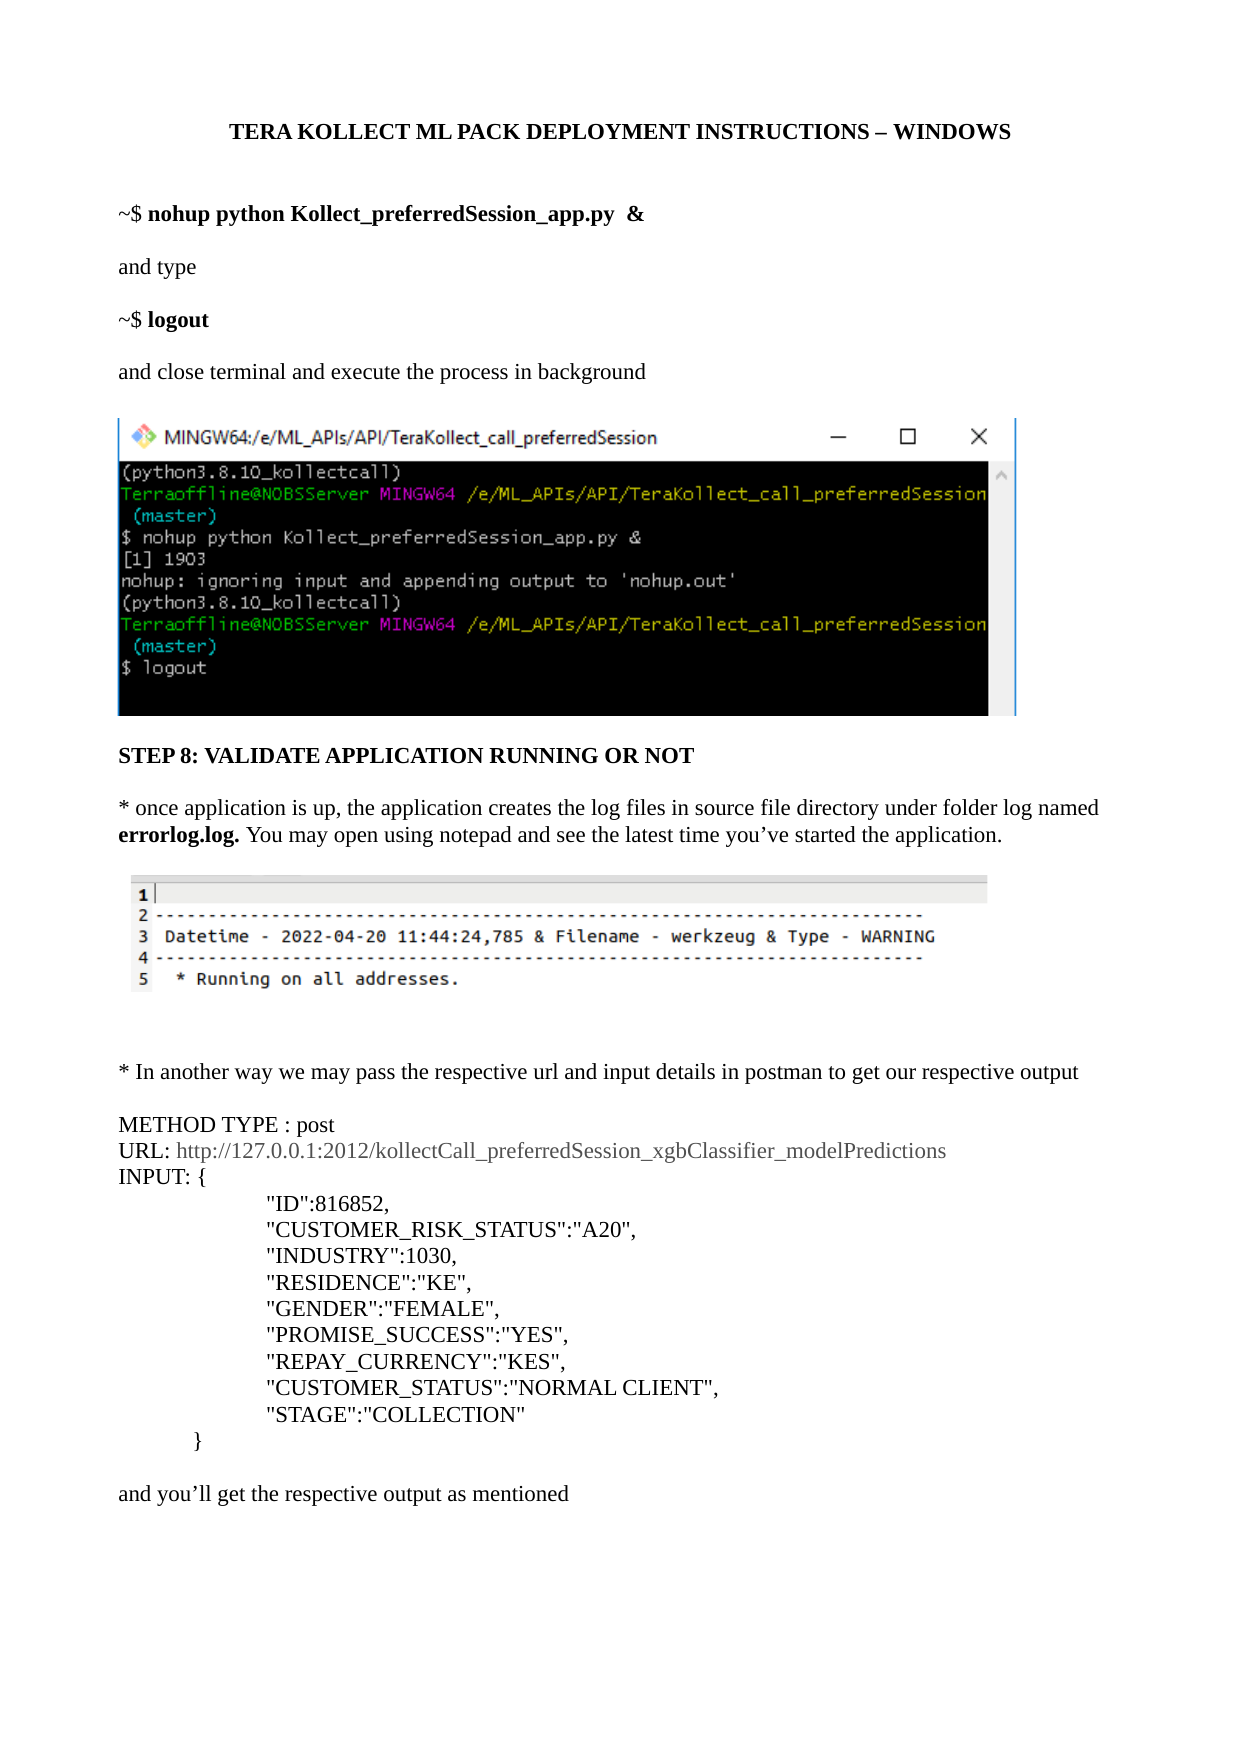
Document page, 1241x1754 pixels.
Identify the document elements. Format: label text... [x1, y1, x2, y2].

text INPUT: { [118, 1163, 1122, 1190]
picture [101, 418, 1052, 716]
text "INDUSTRY":1030, [118, 1242, 1122, 1269]
text "CUSTOMER_RISK_STATUS":"A20", [118, 1216, 1122, 1242]
text URL: http://127.0.0.1:2012/kollectCall_preferredSession_xgbClassifier_modelPredictions [118, 1137, 1122, 1163]
text "ID":816852, [118, 1190, 1122, 1216]
picture [130, 875, 988, 992]
text "STAGE":"COLLECTION" [118, 1401, 1122, 1427]
text "PROMISE_SUCCESS":"YES", [118, 1322, 1122, 1348]
text STEP 8: VALIDATE APPLICATION RUNNING OR NOT [118, 742, 1122, 768]
text "RESIDENCE":"KE", [118, 1269, 1122, 1295]
text METHOD TYPE : post [118, 1111, 1122, 1137]
text "GENDER":"FEMALE", [118, 1295, 1122, 1322]
text and you’ll get the respective output as mentioned [118, 1480, 1122, 1506]
text "REPAY_CURRENCY":"KES", [118, 1348, 1122, 1374]
text and close terminal and execute the process in background [118, 358, 1122, 385]
text ~$ logout [118, 306, 1122, 332]
text ~$ nohup python Kollect_preferredSession_app.py & [118, 200, 1122, 227]
text } [118, 1427, 1122, 1453]
text "CUSTOMER_STATUS":"NORMAL CLIENT", [118, 1374, 1122, 1401]
text * In another way we may pass the respective url and input details in postman to get our respective output [118, 1058, 1122, 1084]
text and type [118, 253, 1122, 279]
text * once application is up, the application creates the log files in source file directory under folder log named errorlog.log. You may open using notepad and see the latest time you’ve started the application. [118, 794, 1122, 847]
